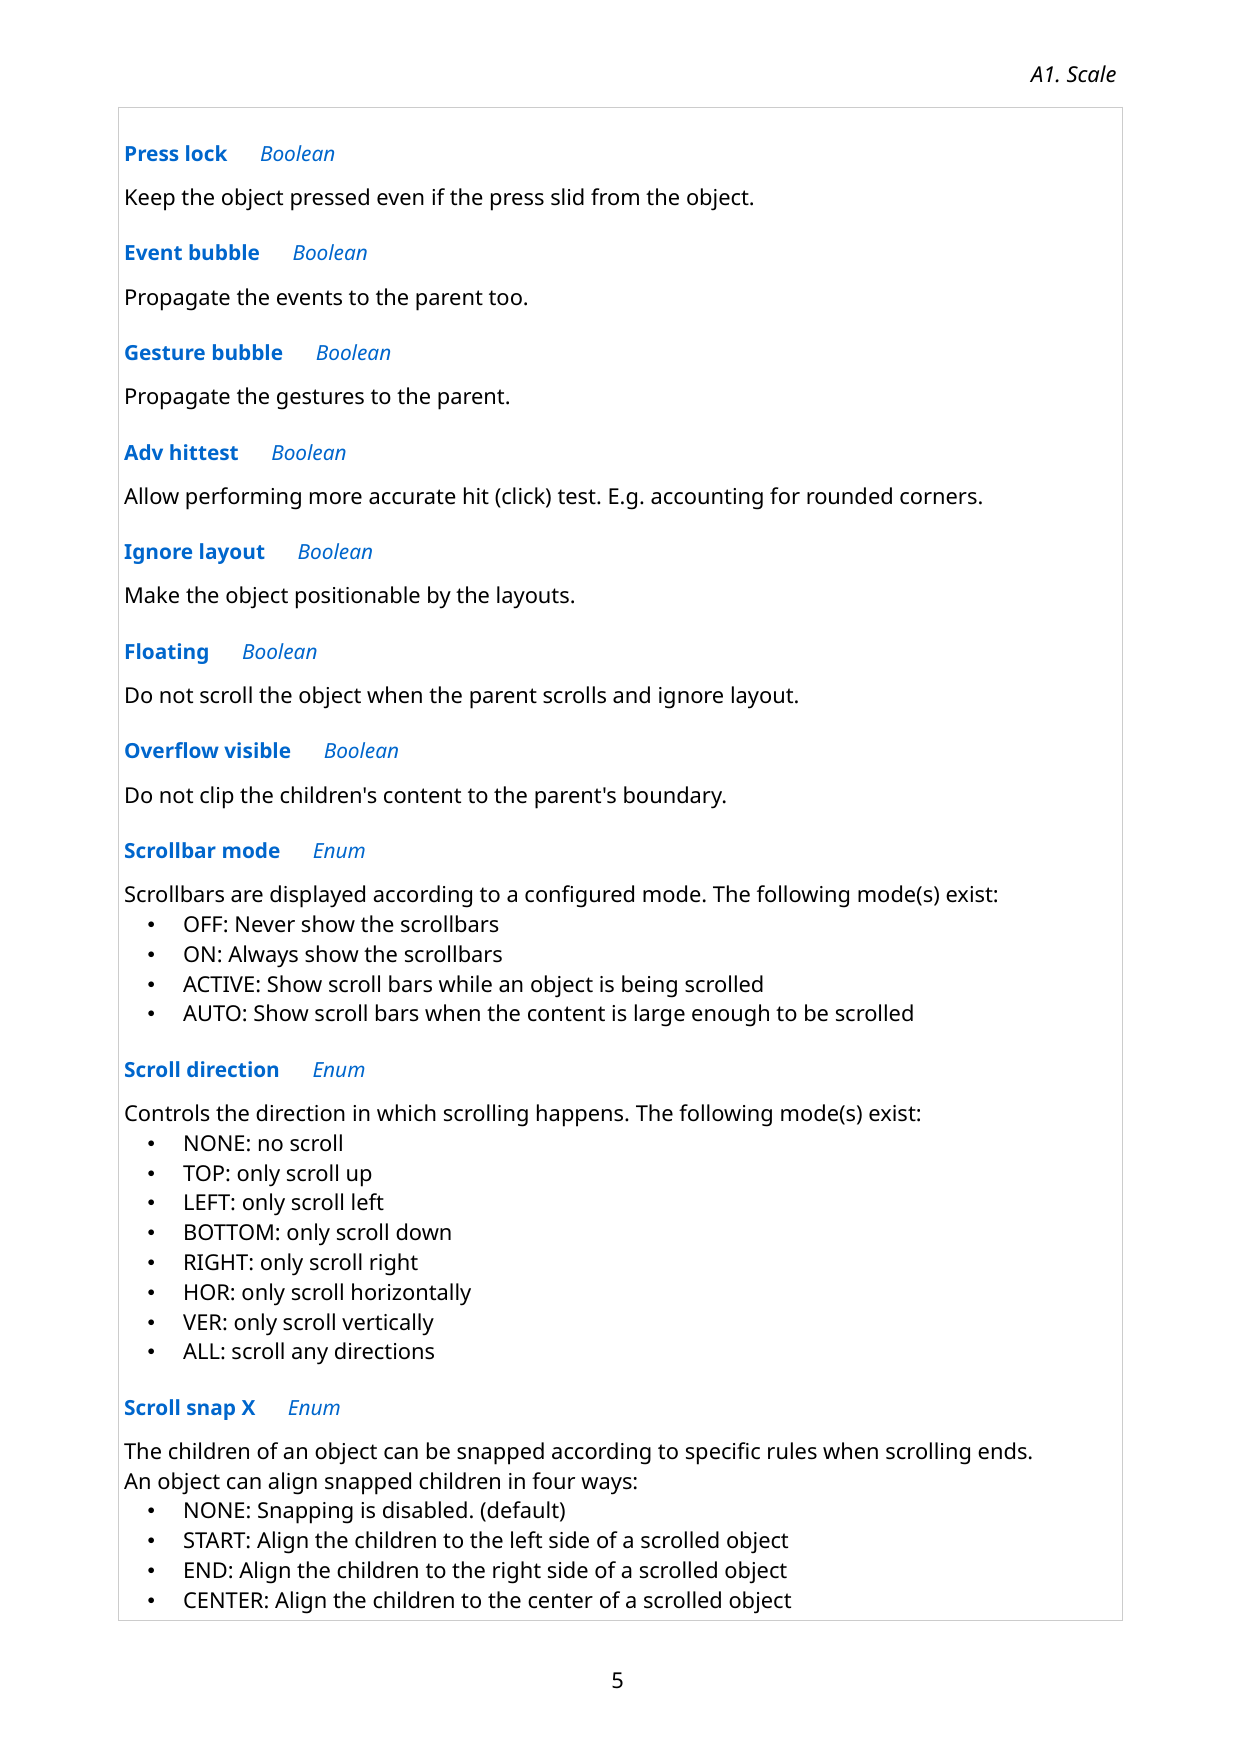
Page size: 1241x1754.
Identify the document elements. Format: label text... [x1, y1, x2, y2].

table_cell Press lock Boolean Keep the object pressed even if the press slid from the object. Event bubble Boolean Propagate the events to the parent too. Gesture bubble Boolean Propagate the gestures to the parent. Adv hittest Boolean Allow performing more accurate hit (click) test. E.g. accounting for rounded corners. Ignore layout Boolean Make the object positionable by the layouts. Floating Boolean Do not scroll the object when the parent scrolls and ignore layout. Overflow visible Boolean Do not clip the children's content to the parent's boundary. Scrollbar mode Enum Scrollbars are displayed according to a configured mode. The following mode(s) exist: OFF: Never show the scrollbars ON: Always show the scrollbars ACTIVE: Show scroll bars while an object is being scrolled AUTO: Show scroll bars when the content is large enough to be scrolled Scroll direction Enum Controls the direction in which scrolling happens. The following mode(s) exist: NONE: no scroll TOP: only scroll up LEFT: only scroll left BOTTOM: only scroll down RIGHT: only scroll right HOR: only scroll horizontally VER: only scroll vertically ALL: scroll any directions Scroll snap X Enum The children of an object can be snapped according to specific rules when scrolling ends. An object can align snapped children in four ways: NONE: Snapping is disabled. (default) START: Align the children to the left side of a scrolled object END: Align the children to the right side of a scrolled object CENTER: Align the children to the center of a scrolled object [119, 108, 1122, 1620]
